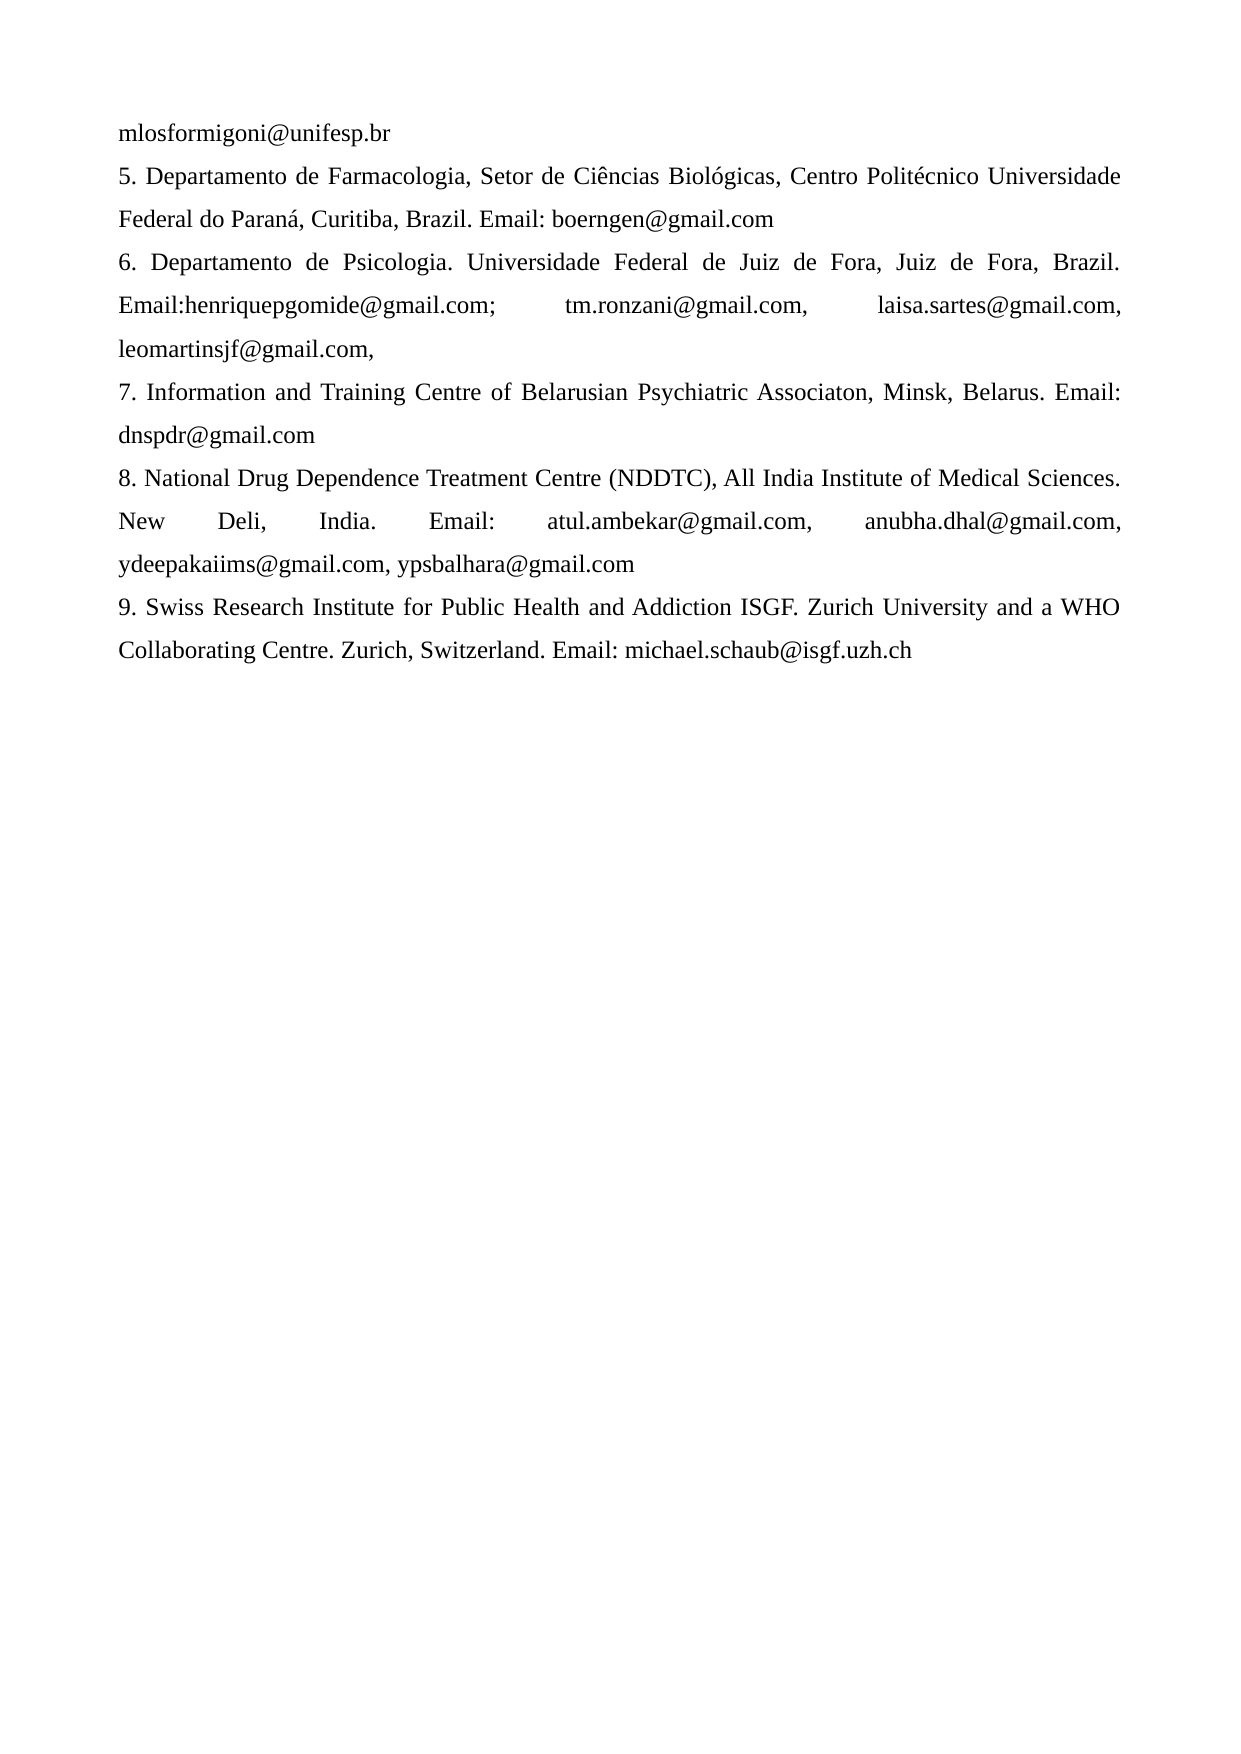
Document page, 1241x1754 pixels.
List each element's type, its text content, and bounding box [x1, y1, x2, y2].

text 8. National Drug Dependence Treatment Centre (NDDTC), All India Institute of Medical Sciences. New Deli, India. Email: atul.ambekar@gmail.com, anubha.dhal@gmail.com, ydeepakaiims@gmail.com, ypsbalhara@gmail.com [118, 463, 1122, 578]
text 6. Departamento de Psicologia. Universidade Federal de Juiz de Fora, Juiz de Fora, Brazil. Email:henriquepgomide@gmail.com; tm.ronzani@gmail.com, laisa.sartes@gmail.com, leomartinsjf@gmail.com, [118, 247, 1122, 362]
text 9. Swiss Research Institute for Public Health and Addiction ISGF. Zurich University and a WHO Collaborating Centre. Zurich, Switzerland. Email: michael.schaub@isgf.uzh.ch [118, 592, 1122, 664]
text 5. Departamento de Farmacologia, Setor de Ciências Biológicas, Centro Politécnico Universidade Federal do Paraná, Curitiba, Brazil. Email: boerngen@gmail.com [118, 161, 1122, 233]
text mlosformigoni@unifesp.br [118, 118, 1122, 147]
text 7. Information and Training Centre of Belarusian Psychiatric Associaton, Minsk, Belarus. Email: dnspdr@gmail.com [118, 377, 1122, 449]
